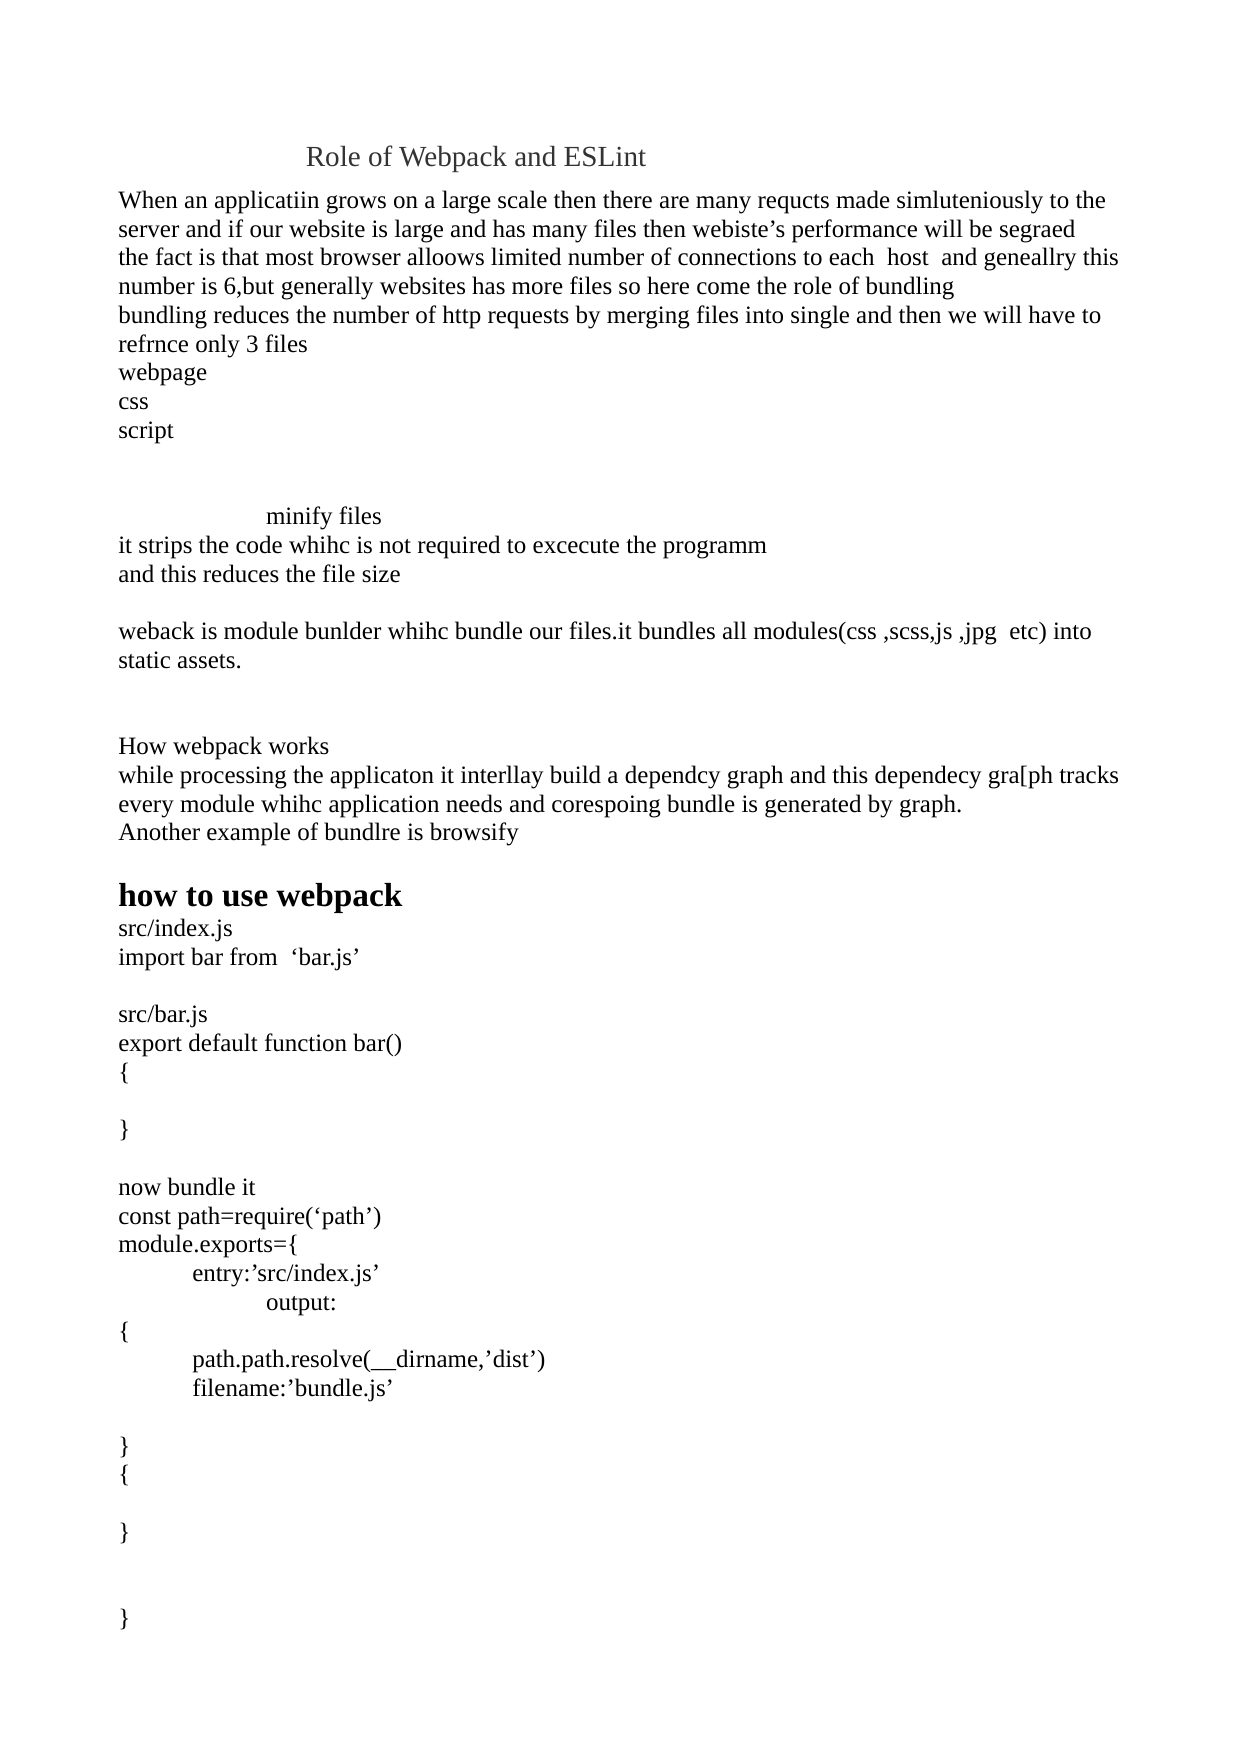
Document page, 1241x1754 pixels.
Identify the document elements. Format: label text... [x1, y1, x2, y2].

text script [118, 415, 1122, 444]
text src/index.js [118, 913, 1122, 942]
text } [118, 1431, 1122, 1459]
text the fact is that most browser alloows limited number of connections to each host and geneallry this number is 6,but generally websites has more files so here come the role of bundling [118, 242, 1122, 300]
text When an applicatiin grows on a large scale then there are many requcts made simluteniously to the server and if our website is large and has many files then webiste’s performance will be segraed [118, 185, 1122, 242]
text bundling reduces the number of http requests by merging files into single and then we will have to refrnce only 3 files [118, 300, 1122, 357]
text how to use webpack [118, 875, 1122, 913]
text filename:’bundle.js’ [118, 1373, 1122, 1402]
text Another example of bundlre is browsify [118, 817, 1122, 846]
text How webpack works [118, 731, 1122, 760]
text import bar from ‘bar.js’ [118, 942, 1122, 971]
subtitle Role of Webpack and ESLint [306, 139, 1122, 172]
text now bundle it [118, 1172, 1122, 1201]
text it strips the code whihc is not required to excecute the programm [118, 530, 1122, 559]
text entry:’src/index.js’ [118, 1258, 1122, 1287]
text export default function bar() [118, 1028, 1122, 1057]
text while processing the applicaton it interllay build a dependcy graph and this dependecy gra[ph tracks every module whihc application needs and corespoing bundle is generated by graph. [118, 760, 1122, 817]
text css [118, 386, 1122, 415]
text minify files [118, 501, 1122, 530]
text const path=require(‘path’) [118, 1201, 1122, 1229]
text { [118, 1459, 1122, 1488]
text } [118, 1603, 1122, 1632]
text and this reduces the file size [118, 559, 1122, 587]
text } [118, 1517, 1122, 1546]
text path.path.resolve(__dirname,’dist’) [118, 1344, 1122, 1373]
text module.exports={ [118, 1229, 1122, 1258]
text weback is module bunlder whihc bundle our files.it bundles all modules(css ,scss,js ,jpg etc) into static assets. [118, 616, 1122, 674]
text } [118, 1086, 1122, 1143]
text { [118, 1316, 1122, 1344]
text { [118, 1057, 1122, 1086]
text webpage [118, 357, 1122, 386]
text src/bar.js [118, 999, 1122, 1028]
text output: [118, 1287, 1122, 1316]
